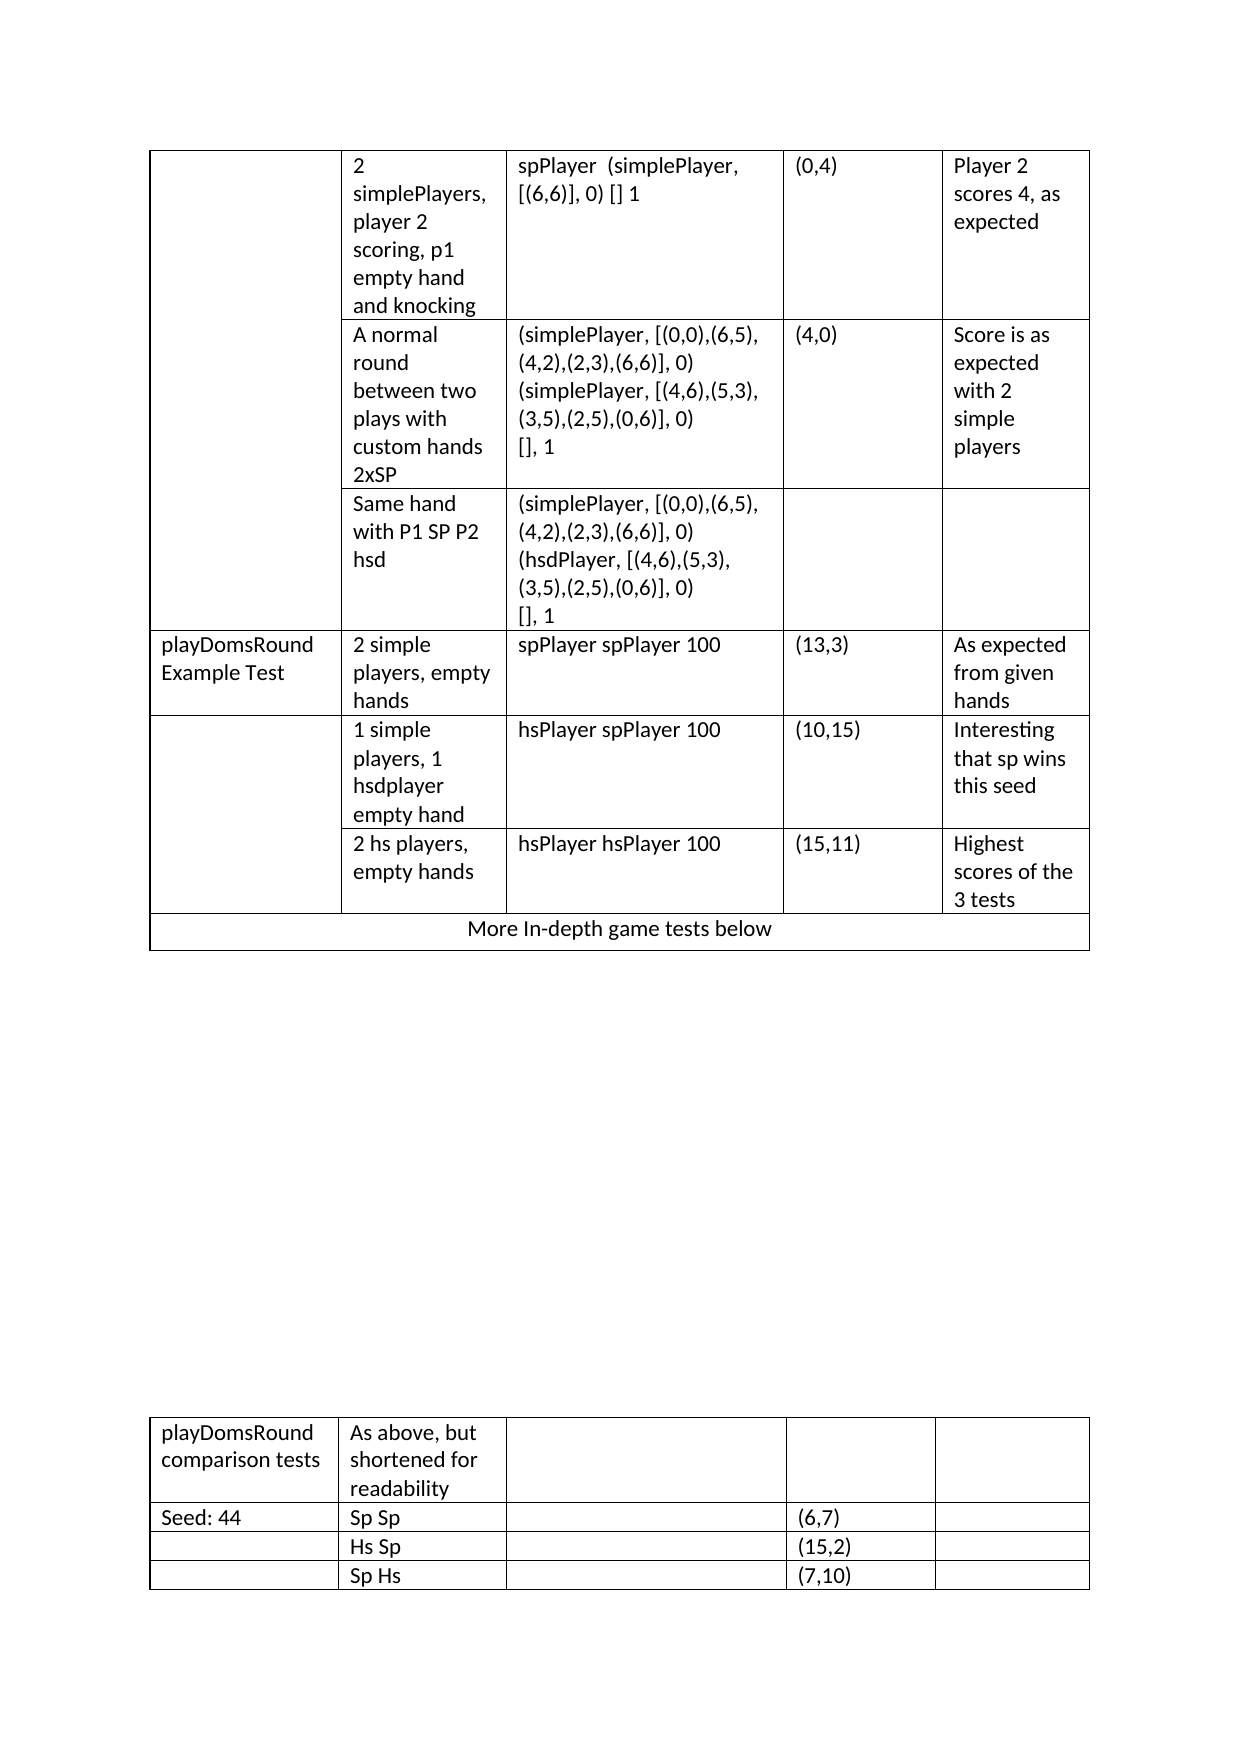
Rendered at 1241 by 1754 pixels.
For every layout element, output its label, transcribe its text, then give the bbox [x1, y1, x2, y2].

table_cell (6,7) [787, 1503, 935, 1531]
table_cell [936, 1561, 1089, 1589]
table_cell Sp Sp [339, 1503, 506, 1531]
table_cell Hs Sp [339, 1532, 506, 1560]
table_cell 1 simple players, 1 hsdplayer empty hand [342, 716, 506, 828]
table_cell [936, 1503, 1089, 1531]
table_cell Same hand with P1 SP P2 hsd [342, 489, 506, 629]
table_cell [151, 151, 341, 629]
table_cell playDomsRound Example Test [151, 631, 341, 714]
table_cell Player 2 scores 4, as expected [943, 151, 1089, 319]
table_cell [943, 489, 1089, 629]
table_cell [507, 1503, 786, 1531]
table_cell hsPlayer hsPlayer 100 [507, 829, 783, 913]
table_cell [151, 1532, 338, 1560]
table_cell Highest scores of the 3 tests [943, 829, 1089, 913]
table_cell 2 simple players, empty hands [342, 631, 506, 714]
table_header playDomsRound comparison tests [151, 1418, 338, 1502]
table_cell (7,10) [787, 1561, 935, 1589]
table_cell [936, 1532, 1089, 1560]
table_cell 2 hs players, empty hands [342, 829, 506, 913]
table_cell (15,2) [787, 1532, 935, 1560]
table_cell Score is as expected with 2 simple players [943, 320, 1089, 488]
table_cell More In-depth game tests below [151, 914, 1089, 950]
table_cell (simplePlayer, [(0,0),(6,5),(4,2),(2,3),(6,6)], 0) (simplePlayer, [(4,6),(5,3),(3,5),(2,5),(0,6)], 0) [], 1 [507, 320, 783, 488]
table_cell [784, 489, 942, 629]
table_header [507, 1418, 786, 1502]
table_cell (4,0) [784, 320, 942, 488]
table_cell Seed: 44 [151, 1503, 338, 1531]
table_cell 2 simplePlayers, player 2 scoring, p1 empty hand and knocking [342, 151, 506, 319]
table_cell (10,15) [784, 716, 942, 828]
table_cell Sp Hs [339, 1561, 506, 1589]
table_cell (0,4) [784, 151, 942, 319]
table_cell As expected from given hands [943, 631, 1089, 714]
table_cell (13,3) [784, 631, 942, 714]
table_cell [507, 1561, 786, 1589]
table_cell spPlayer spPlayer 100 [507, 631, 783, 714]
table_header [936, 1418, 1089, 1502]
table_cell spPlayer (simplePlayer, [(6,6)], 0) [] 1 [507, 151, 783, 319]
table_cell (simplePlayer, [(0,0),(6,5),(4,2),(2,3),(6,6)], 0) (hsdPlayer, [(4,6),(5,3),(3,5),(2,5),(0,6)], 0) [], 1 [507, 489, 783, 629]
table_cell A normal round between two plays with custom hands 2xSP [342, 320, 506, 488]
table_cell Interesting that sp wins this seed [943, 716, 1089, 828]
table_header [787, 1418, 935, 1502]
table_header As above, but shortened for readability [339, 1418, 506, 1502]
table_cell [151, 1561, 338, 1589]
table_cell [507, 1532, 786, 1560]
table_cell [151, 716, 341, 913]
table_cell (15,11) [784, 829, 942, 913]
table_cell hsPlayer spPlayer 100 [507, 716, 783, 828]
